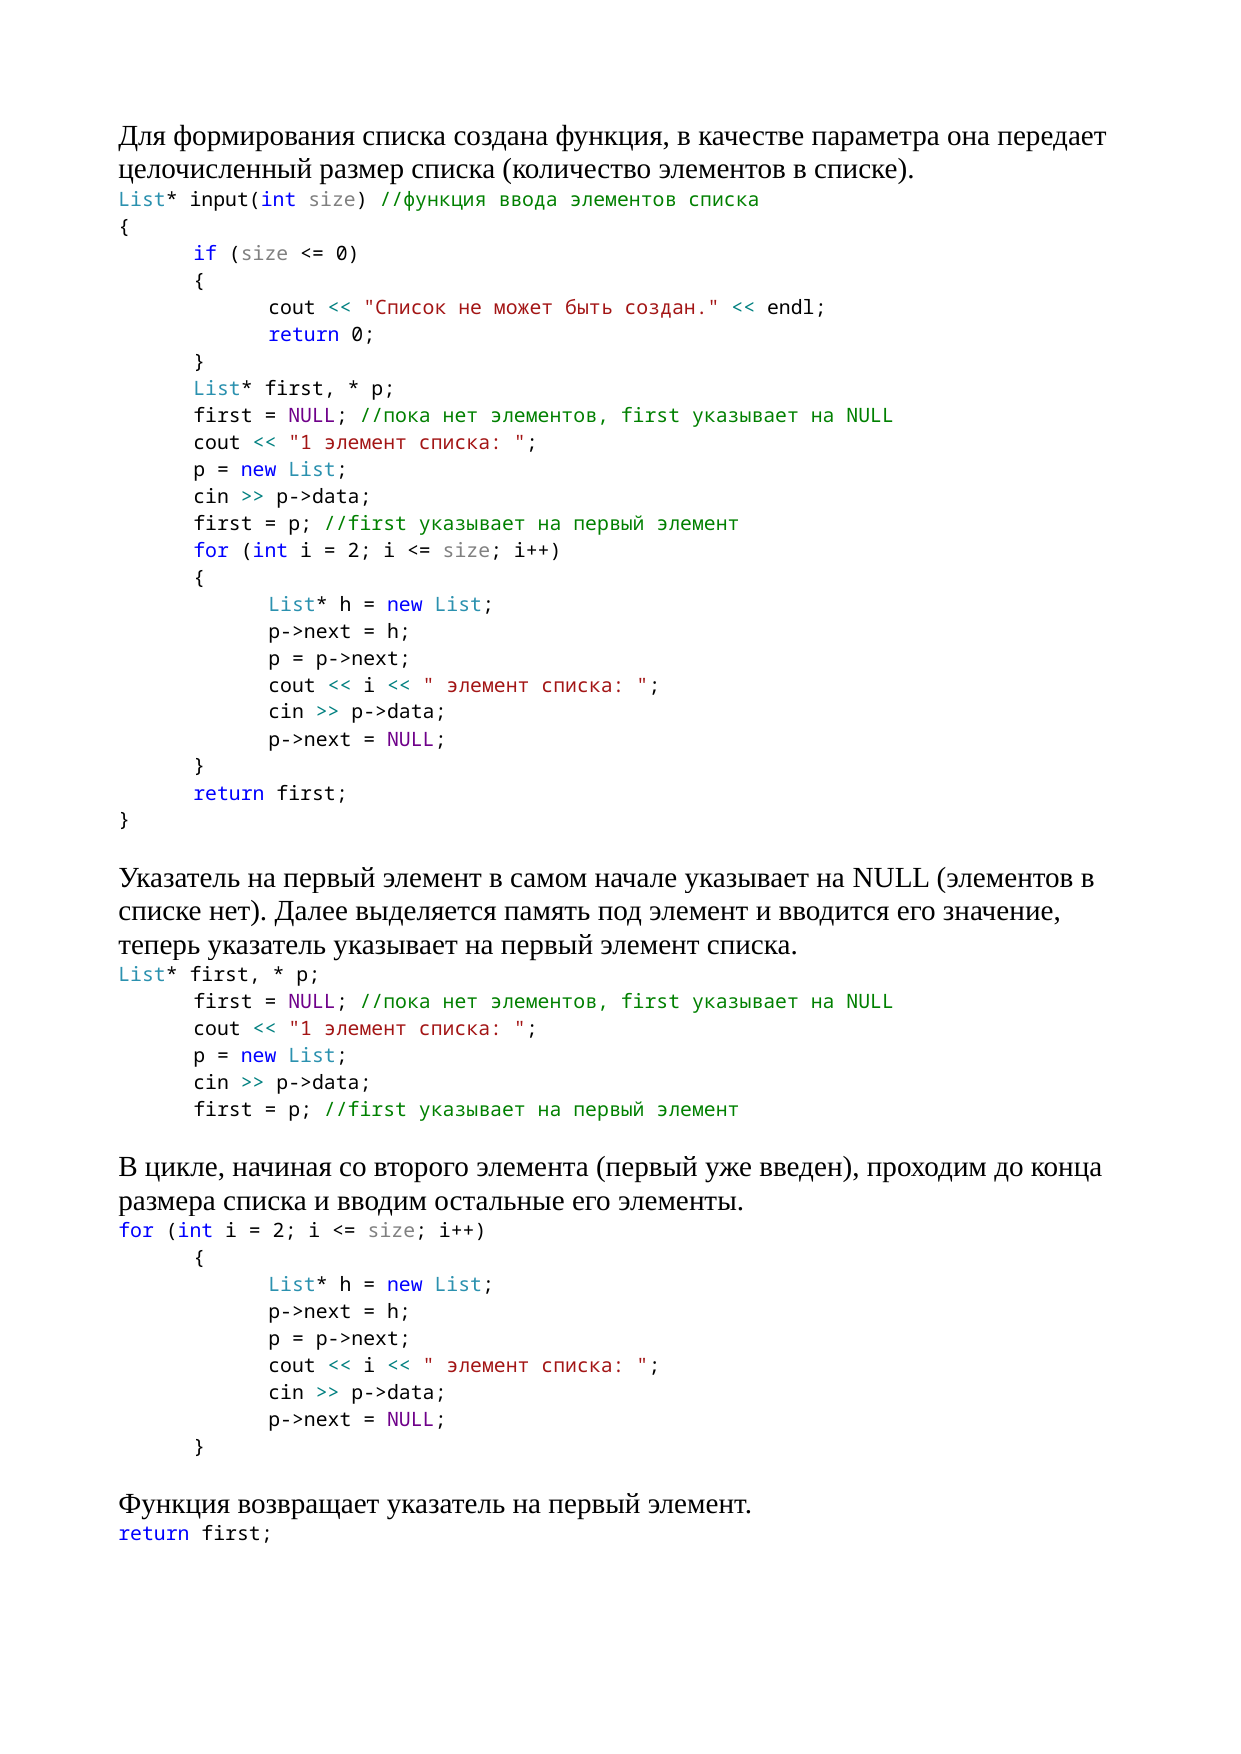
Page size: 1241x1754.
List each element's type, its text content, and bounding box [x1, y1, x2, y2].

text } [118, 1432, 1122, 1459]
text for (int i = 2; i <= size; i++) [118, 1216, 1122, 1243]
text return first; [118, 779, 1122, 806]
text p->next = NULL; [118, 1405, 1122, 1432]
text List* first, * p; [118, 960, 1122, 987]
text List* h = new List; [118, 590, 1122, 617]
text cin >> p->data; [118, 482, 1122, 509]
text return first; [118, 1519, 1122, 1547]
text p->next = h; [118, 617, 1122, 644]
text first = p; //first указывает на первый элемент [118, 1095, 1122, 1122]
text p->next = NULL; [118, 725, 1122, 752]
text Для формирования списка создана функция, в качестве параметра она передает целочисленный размер списка (количество элементов в списке). [118, 118, 1122, 185]
text cin >> p->data; [118, 1068, 1122, 1095]
text cin >> p->data; [118, 698, 1122, 725]
text } [118, 752, 1122, 779]
text } [118, 347, 1122, 374]
text cout << i << " элемент списка: "; [118, 671, 1122, 698]
text cout << "1 элемент списка: "; [118, 428, 1122, 455]
text List* h = new List; [118, 1270, 1122, 1297]
text cout << "1 элемент списка: "; [118, 1014, 1122, 1041]
text В цикле, начиная со второго элемента (первый уже введен), проходим до конца размера списка и вводим остальные его элементы. [118, 1149, 1122, 1216]
text { [118, 563, 1122, 590]
text if (size <= 0) [118, 239, 1122, 266]
text cin >> p->data; [118, 1378, 1122, 1405]
text Указатель на первый элемент в самом начале указывает на NULL (элементов в списке нет). Далее выделяется память под элемент и вводится его значение, теперь указатель указывает на первый элемент списка. [118, 860, 1122, 960]
text { [118, 212, 1122, 239]
text } [118, 806, 1122, 833]
text p = new List; [118, 1041, 1122, 1068]
text List* input(int size) //функция ввода элементов списка [118, 185, 1122, 212]
text first = NULL; //пока нет элементов, first указывает на NULL [118, 987, 1122, 1014]
text p = p->next; [118, 644, 1122, 671]
text { [118, 1243, 1122, 1270]
text first = NULL; //пока нет элементов, first указывает на NULL [118, 401, 1122, 428]
text p->next = h; [118, 1297, 1122, 1324]
text cout << i << " элемент списка: "; [118, 1351, 1122, 1378]
text Функция возвращает указатель на первый элемент. [118, 1486, 1122, 1519]
text List* first, * p; [118, 374, 1122, 401]
text first = p; //first указывает на первый элемент [118, 509, 1122, 536]
text p = new List; [118, 455, 1122, 482]
text { [118, 266, 1122, 293]
text for (int i = 2; i <= size; i++) [118, 536, 1122, 563]
text cout << "Список не может быть создан." << endl; [118, 293, 1122, 320]
text p = p->next; [118, 1324, 1122, 1351]
text return 0; [118, 320, 1122, 347]
